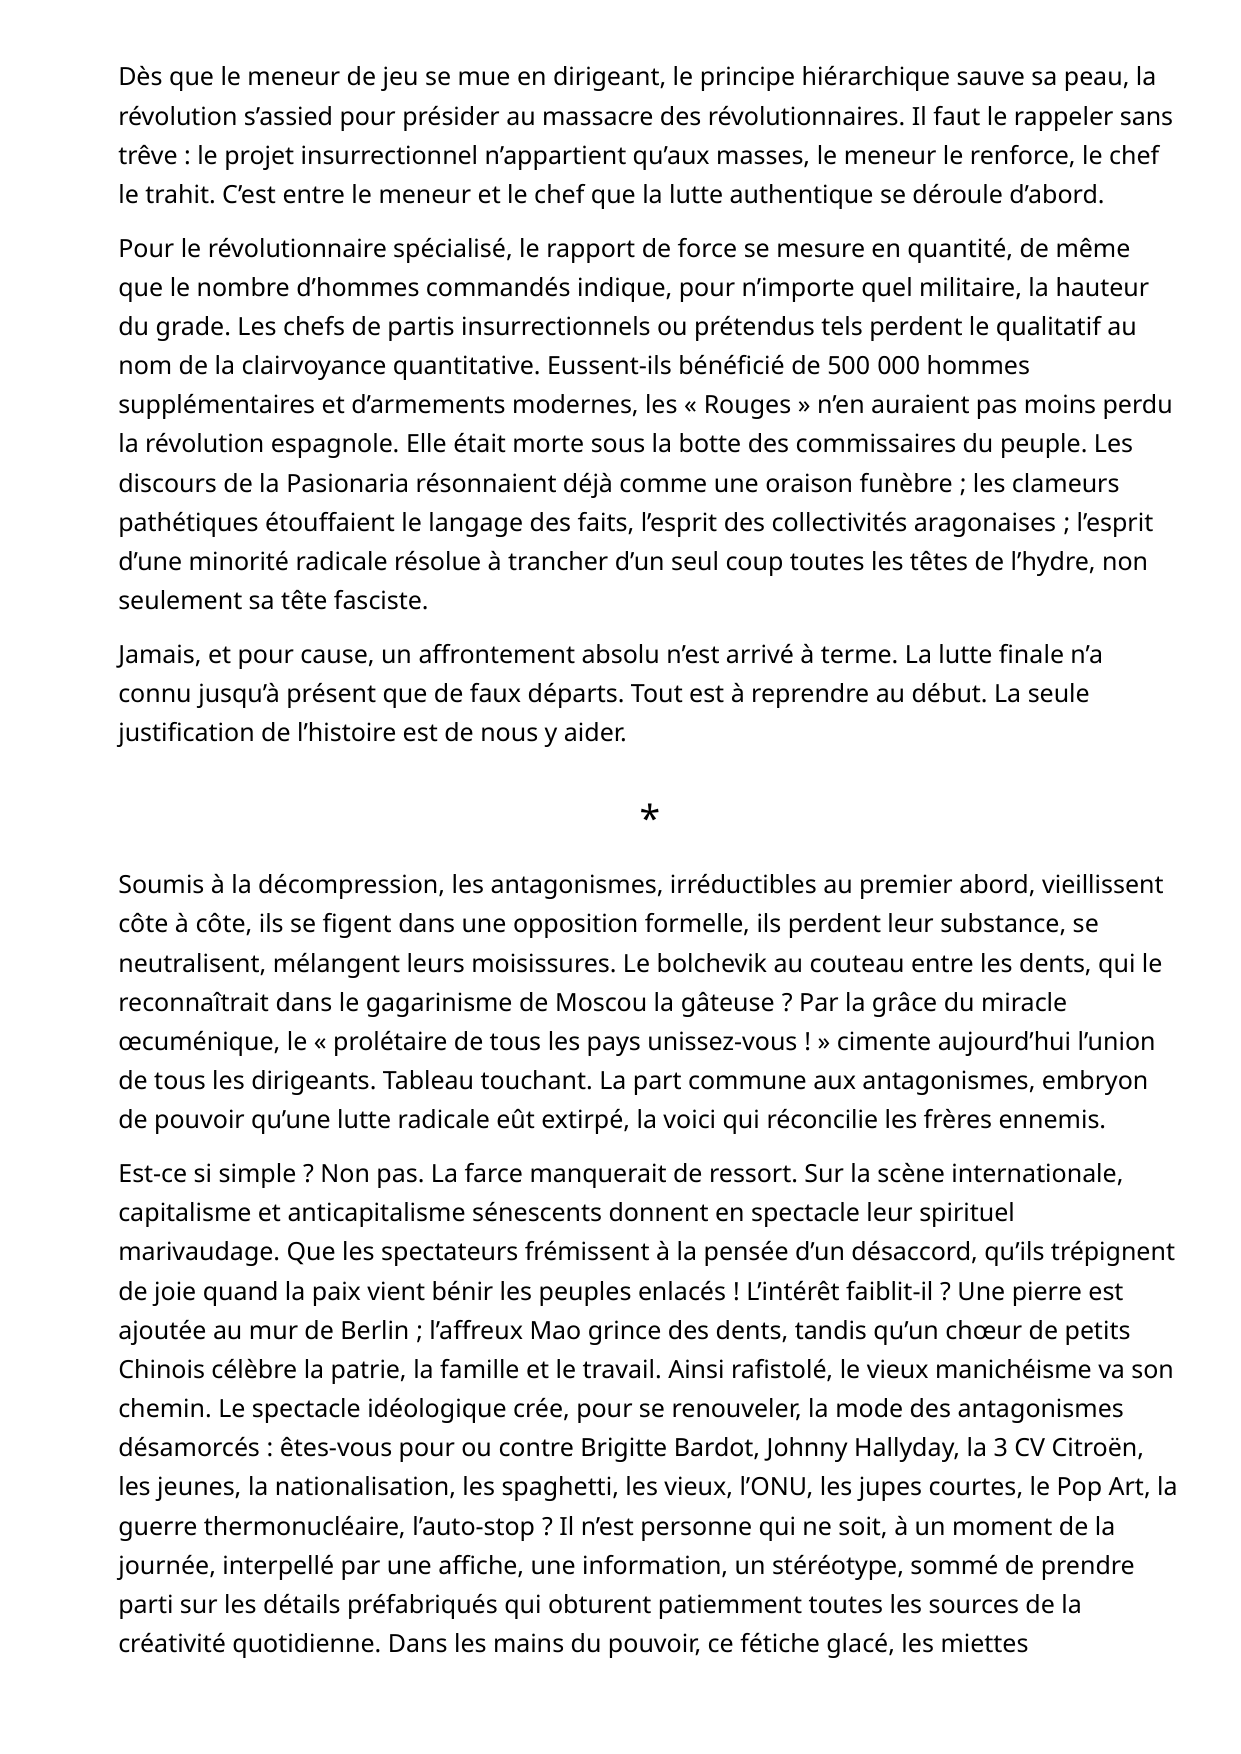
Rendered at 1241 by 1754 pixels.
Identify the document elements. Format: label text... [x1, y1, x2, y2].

text Soumis à la décompression, les antagonismes, irréductibles au premier abord, vieillissent côte à côte, ils se figent dans une opposition formelle, ils perdent leur substance, se neutralisent, mélangent leurs moisissures. Le bolchevik au couteau entre les dents, qui le reconnaîtrait dans le gagarinisme de Moscou la gâteuse ? Par la grâce du miracle œcuménique, le « prolétaire de tous les pays unissez-vous ! » cimente aujourd’hui l’union de tous les dirigeants. Tableau touchant. La part commune aux antagonismes, embryon de pouvoir qu’une lutte radicale eût extirpé, la voici qui réconcilie les frères ennemis. [118, 867, 1181, 1136]
text Est-ce si simple ? Non pas. La farce manquerait de ressort. Sur la scène internationale, capitalisme et anticapitalisme sénescents donnent en spectacle leur spirituel marivaudage. Que les spectateurs frémissent à la pensée d’un désaccord, qu’ils trépignent de joie quand la paix vient bénir les peuples enlacés ! L’intérêt faiblit-il ? Une pierre est ajoutée au mur de Berlin ; l’affreux Mao grince des dents, tandis qu’un chœur de petits Chinois célèbre la patrie, la famille et le travail. Ainsi rafistolé, le vieux manichéisme va son chemin. Le spectacle idéologique crée, pour se renouveler, la mode des antagonismes désamorcés : êtes-vous pour ou contre Brigitte Bardot, Johnny Hallyday, la 3 CV Citroën, les jeunes, la nationalisation, les spaghetti, les vieux, l’ONU, les jupes courtes, le Pop Art, la guerre thermonucléaire, l’auto-stop ? Il n’est personne qui ne soit, à un moment de la journée, interpellé par une affiche, une information, un stéréotype, sommé de prendre parti sur les détails préfabriqués qui obturent patiemment toutes les sources de la créativité quotidienne. Dans les mains du pouvoir, ce fétiche glacé, les miettes [118, 1156, 1181, 1660]
text Jamais, et pour cause, un affrontement absolu n’est arrivé à terme. La lutte finale n’a connu jusqu’à présent que de faux départs. Tout est à reprendre au début. La seule justification de l’histoire est de nous y aider. [118, 637, 1181, 749]
text * [118, 792, 1181, 843]
text Dès que le meneur de jeu se mue en dirigeant, le principe hiérarchique sauve sa peau, la révolution s’assied pour présider au massacre des révolutionnaires. Il faut le rappeler sans trêve : le projet insurrectionnel n’appartient qu’aux masses, le meneur le renforce, le chef le trahit. C’est entre le meneur et le chef que la lutte authentique se déroule d’abord. [118, 59, 1181, 211]
text Pour le révolutionnaire spécialisé, le rapport de force se mesure en quantité, de même que le nombre d’hommes commandés indique, pour n’importe quel militaire, la hauteur du grade. Les chefs de partis insurrectionnels ou prétendus tels perdent le qualitatif au nom de la clairvoyance quantitative. Eussent-ils bénéficié de 500 000 hommes supplémentaires et d’armements modernes, les « Rouges » n’en auraient pas moins perdu la révolution espagnole. Elle était morte sous la botte des commissaires du peuple. Les discours de la Pasionaria résonnaient déjà comme une oraison funèbre ; les clameurs pathétiques étouffaient le langage des faits, l’esprit des collectivités aragonaises ; l’esprit d’une minorité radicale résolue à trancher d’un seul coup toutes les têtes de l’hydre, non seulement sa tête fasciste. [118, 230, 1181, 617]
